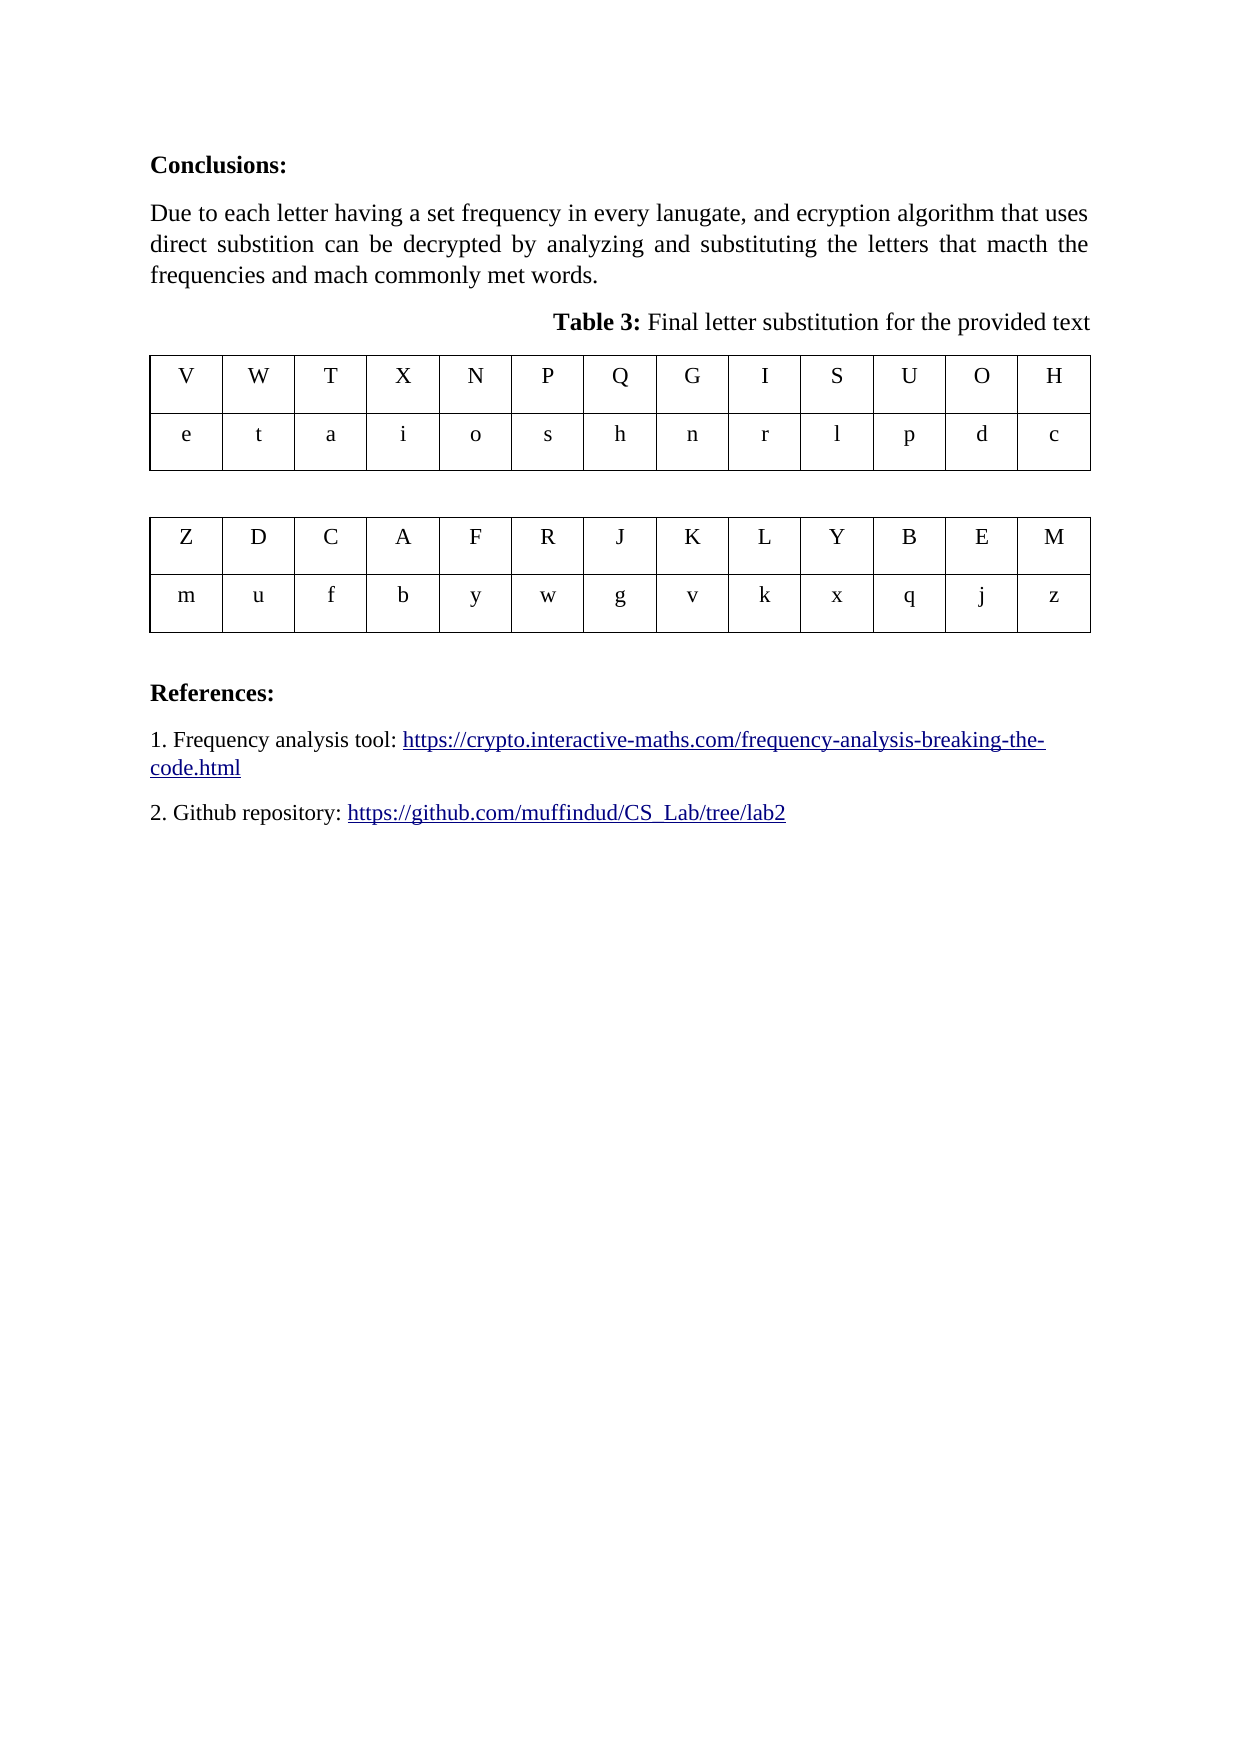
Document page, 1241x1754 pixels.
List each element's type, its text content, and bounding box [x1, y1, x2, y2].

table_cell b [367, 575, 439, 632]
table_cell t [223, 414, 294, 470]
table_header W [223, 356, 294, 413]
table_header N [440, 356, 511, 413]
table_header U [874, 356, 945, 413]
table_cell w [512, 575, 583, 632]
table_cell i [367, 414, 439, 470]
table_header I [729, 356, 800, 413]
table_cell h [584, 414, 656, 470]
table_header A [367, 518, 439, 574]
table_header E [946, 518, 1017, 574]
table_cell r [729, 414, 800, 470]
table_cell d [946, 414, 1017, 470]
table_header T [295, 356, 366, 413]
table_header Q [584, 356, 656, 413]
text Due to each letter having a set frequency in every lanugate, and ecryption algorithm that uses direct substition can be decrypted by analyzing and substituting the letters that macth the frequencies and mach commonly met words. [150, 198, 1090, 288]
table_header C [295, 518, 366, 574]
table_cell s [512, 414, 583, 470]
table_header K [657, 518, 728, 574]
table_cell j [946, 575, 1017, 632]
table_header G [657, 356, 728, 413]
table_header M [1018, 518, 1090, 574]
table_header V [151, 356, 222, 413]
table_header Y [801, 518, 873, 574]
table_cell p [874, 414, 945, 470]
text 1. Frequency analysis tool: https://crypto.interactive-maths.com/frequency-analysis-breaking-the-code.html [150, 726, 1090, 780]
table_header B [874, 518, 945, 574]
text Conclusions: [150, 150, 1090, 179]
table_header J [584, 518, 656, 574]
table_header D [223, 518, 294, 574]
table_header X [367, 356, 439, 413]
table_cell n [657, 414, 728, 470]
table_cell q [874, 575, 945, 632]
table_cell z [1018, 575, 1090, 632]
table_header R [512, 518, 583, 574]
table_header S [801, 356, 873, 413]
table_header F [440, 518, 511, 574]
table_header H [1018, 356, 1090, 413]
table_cell m [151, 575, 222, 632]
table_header P [512, 356, 583, 413]
table_cell k [729, 575, 800, 632]
table_cell v [657, 575, 728, 632]
table_cell f [295, 575, 366, 632]
table_cell e [151, 414, 222, 470]
table_cell g [584, 575, 656, 632]
table_cell l [801, 414, 873, 470]
table_header L [729, 518, 800, 574]
table_cell c [1018, 414, 1090, 470]
text References: [150, 678, 1090, 707]
table_cell a [295, 414, 366, 470]
table_cell x [801, 575, 873, 632]
table_cell y [440, 575, 511, 632]
text 2. Github repository: https://github.com/muffindud/CS_Lab/tree/lab2 [150, 799, 1090, 826]
text Table 3: Final letter substitution for the provided text [150, 307, 1090, 336]
table_header O [946, 356, 1017, 413]
table_cell o [440, 414, 511, 470]
table_header Z [151, 518, 222, 574]
table_cell u [223, 575, 294, 632]
